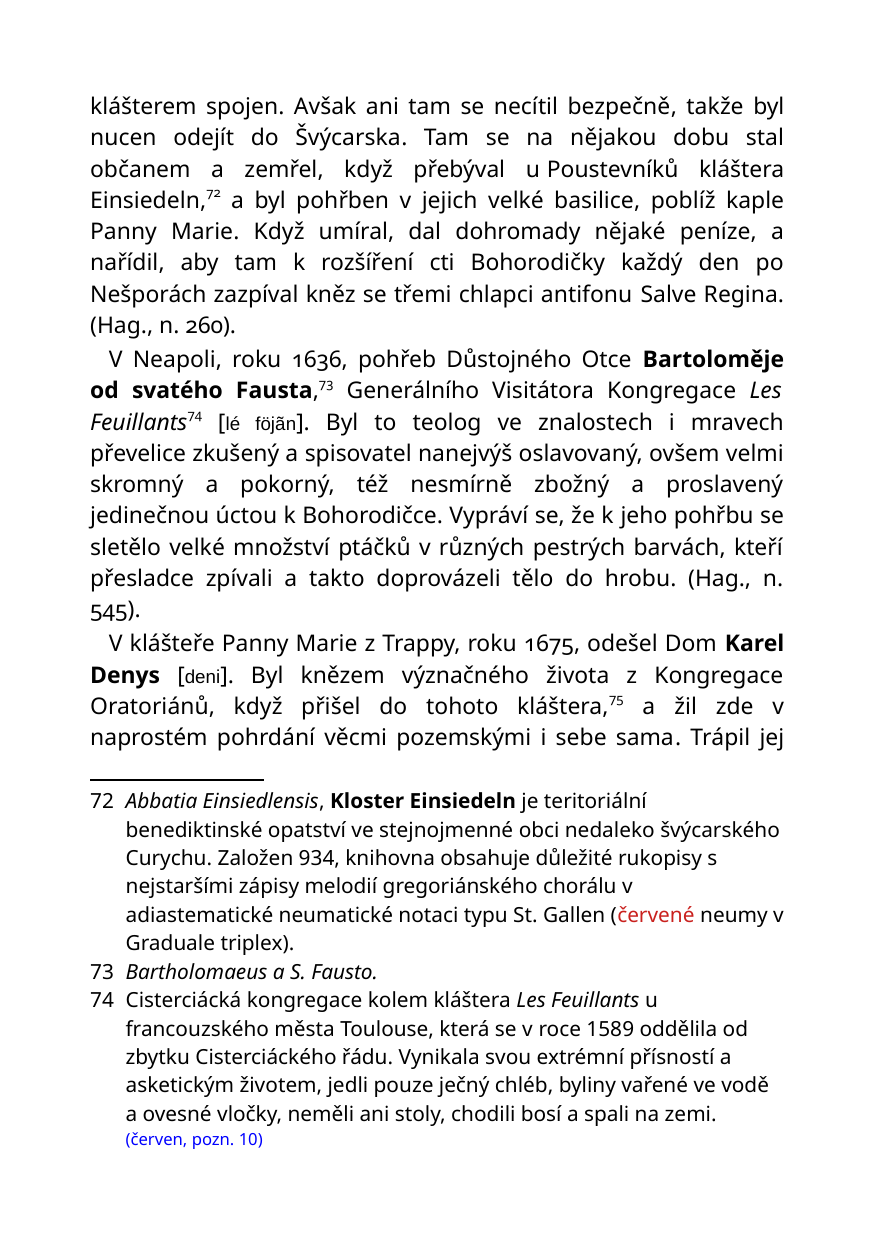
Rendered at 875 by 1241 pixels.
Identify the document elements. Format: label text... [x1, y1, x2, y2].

text Abbatia Einsiedlensis, Kloster Einsiedeln je teritoriální benediktinské opatství ve stejnojmenné obci nedaleko švýcarského Curychu. Založen 934, knihovna obsahuje důležité rukopisy s nejstaršími zápisy melodií gregoriánského chorálu v adiastematické neumatické notaci typu St. Gallen (červené neumy v Graduale triplex). [90, 786, 784, 957]
text V Neapoli, roku 1636, pohřeb Důstojného Otce Bartoloměje od svatého Fausta, Generálního Visitátora Kongregace Les Feuillants [lé föjãn]. Byl to teolog ve znalostech i mravech převelice zkušený a spisovatel nanejvýš oslavovaný, ovšem velmi skromný a pokorný, též nesmírně zbožný a proslavený jedinečnou úctou k Bohorodičce. Vypráví se, že k jeho pohřbu se sletělo velké množství ptáčků v různých pestrých barvách, kteří přesladce zpívali a takto doprovázeli tělo do hrobu. (Hag., n. 545). [90, 343, 784, 624]
text Cisterciácká kongregace kolem kláštera Les Feuillants u francouzského města Toulouse, která se v roce 1589 oddělila od zbytku Cisterciáckého řádu. Vynikala svou extrémní přísností a asketickým životem, jedli pouze ječný chléb, byliny vařené ve vodě a ovesné vločky, neměli ani stoly, chodili bosí a spali na zemi. (červen, pozn. 10) [90, 985, 784, 1150]
text V klášteře Panny Marie z Trappy, roku 1675, odešel Dom Karel Denys [deni]. Byl knězem význačného života z Kongregace Oratoriánů, když přišel do tohoto kláštera, a žil zde v naprostém pohrdání věcmi pozemskými i sebe sama. Trápil jej [90, 627, 784, 752]
text klášterem spojen. Avšak ani tam se necítil bezpečně, takže byl nucen odejít do Švýcarska. Tam se na nějakou dobu stal občanem a zemřel, když přebýval u Poustevníků kláštera Einsiedeln, a byl pohřben v jejich velké basilice, poblíž kaple Panny Marie. Když umíral, dal dohromady nějaké peníze, a nařídil, aby tam k rozšíření cti Bohorodičky každý den po Nešporách zazpíval kněz se třemi chlapci antifonu Salve Regina. (Hag., n. 260). [90, 90, 784, 340]
text Bartholomaeus a S. Fausto. [90, 957, 784, 985]
